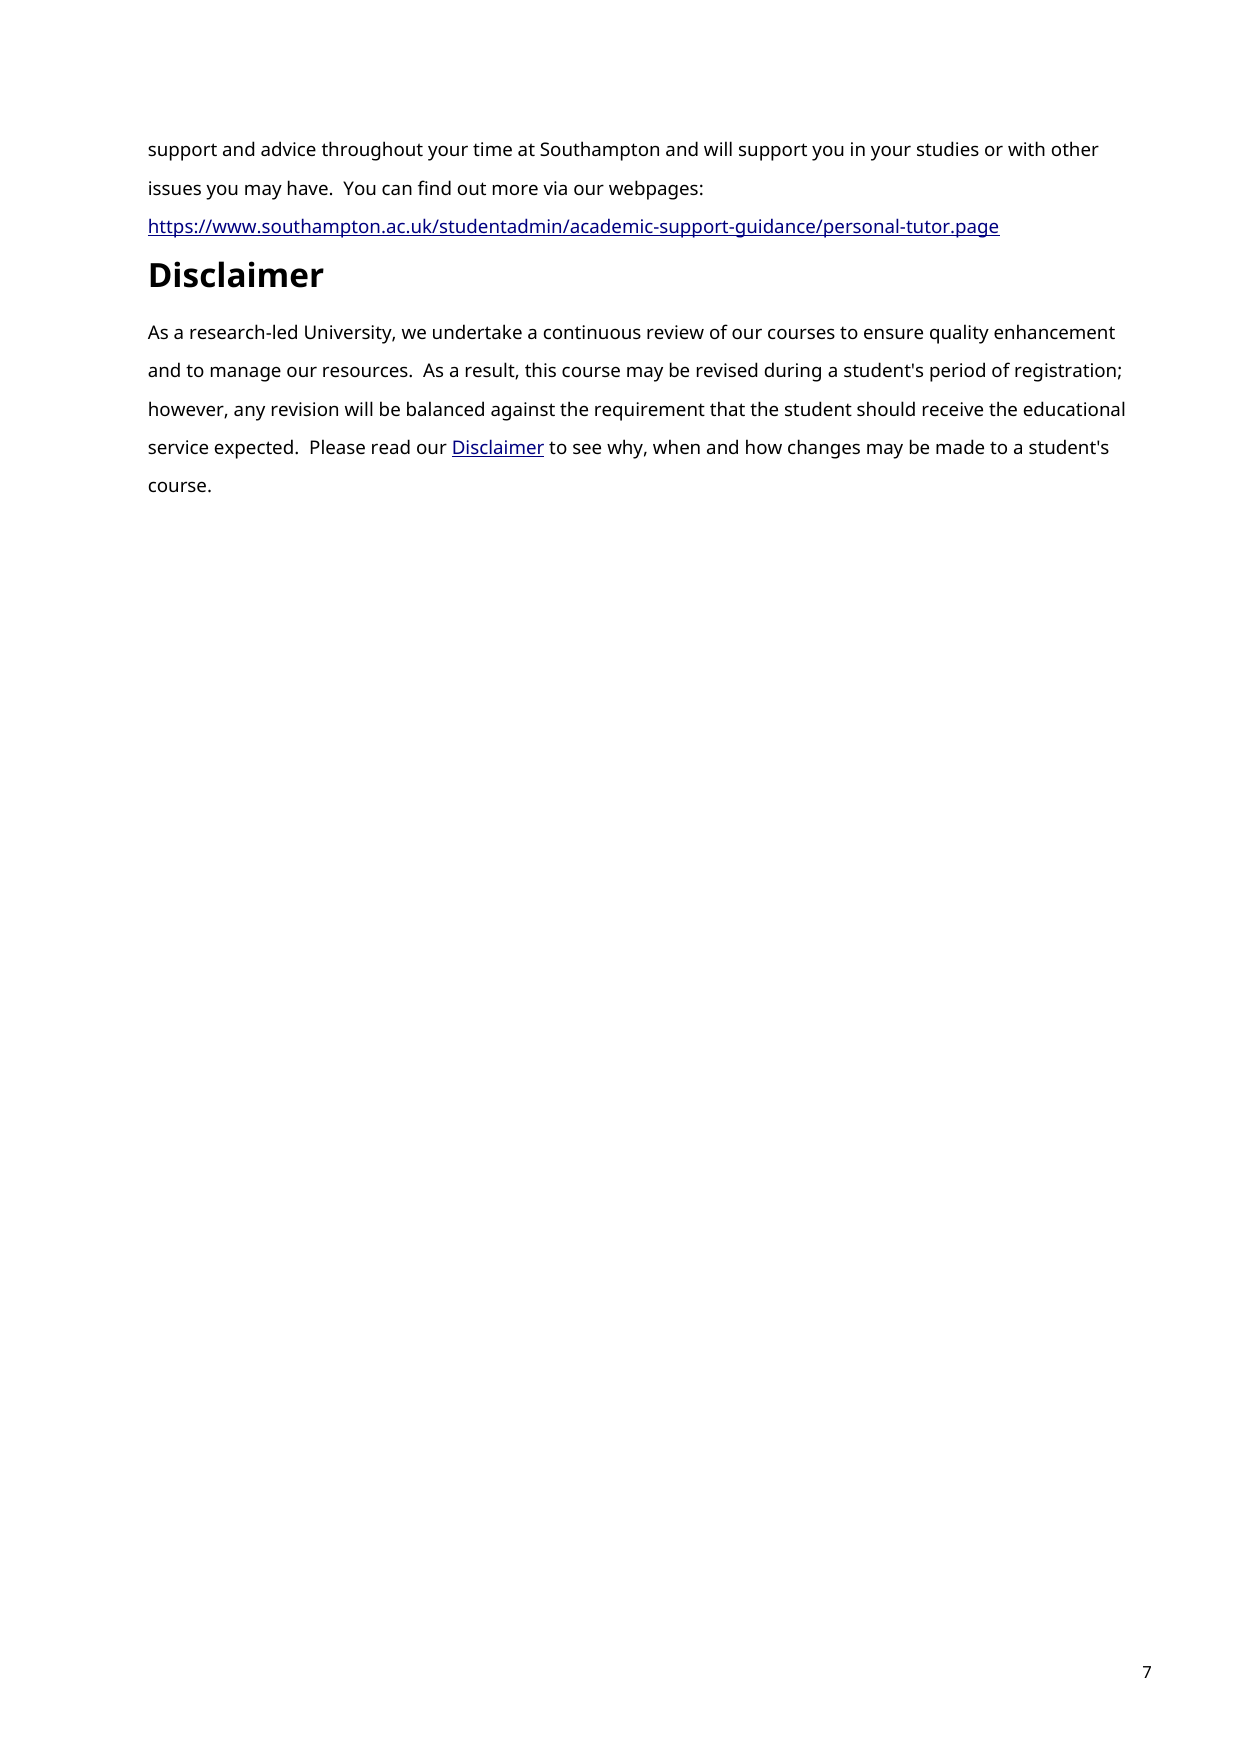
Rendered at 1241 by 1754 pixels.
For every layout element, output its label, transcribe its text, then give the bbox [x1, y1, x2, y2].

text As a research-led University, we undertake a continuous review of our courses to ensure quality enhancement and to manage our resources. As a result, this course may be revised during a student's period of registration; however, any revision will be balanced against the requirement that the student should receive the educational service expected. Please read our Disclaimer to see why, when and how changes may be made to a student's course. [148, 319, 1152, 498]
text https://www.southampton.ac.uk/studentadmin/academic-support-guidance/personal-tutor.page [148, 213, 1152, 239]
text support and advice throughout your time at Southampton and will support you in your studies or with other issues you may have. You can find out more via our webpages: [148, 137, 1152, 201]
subtitle Disclaimer [148, 251, 1152, 297]
